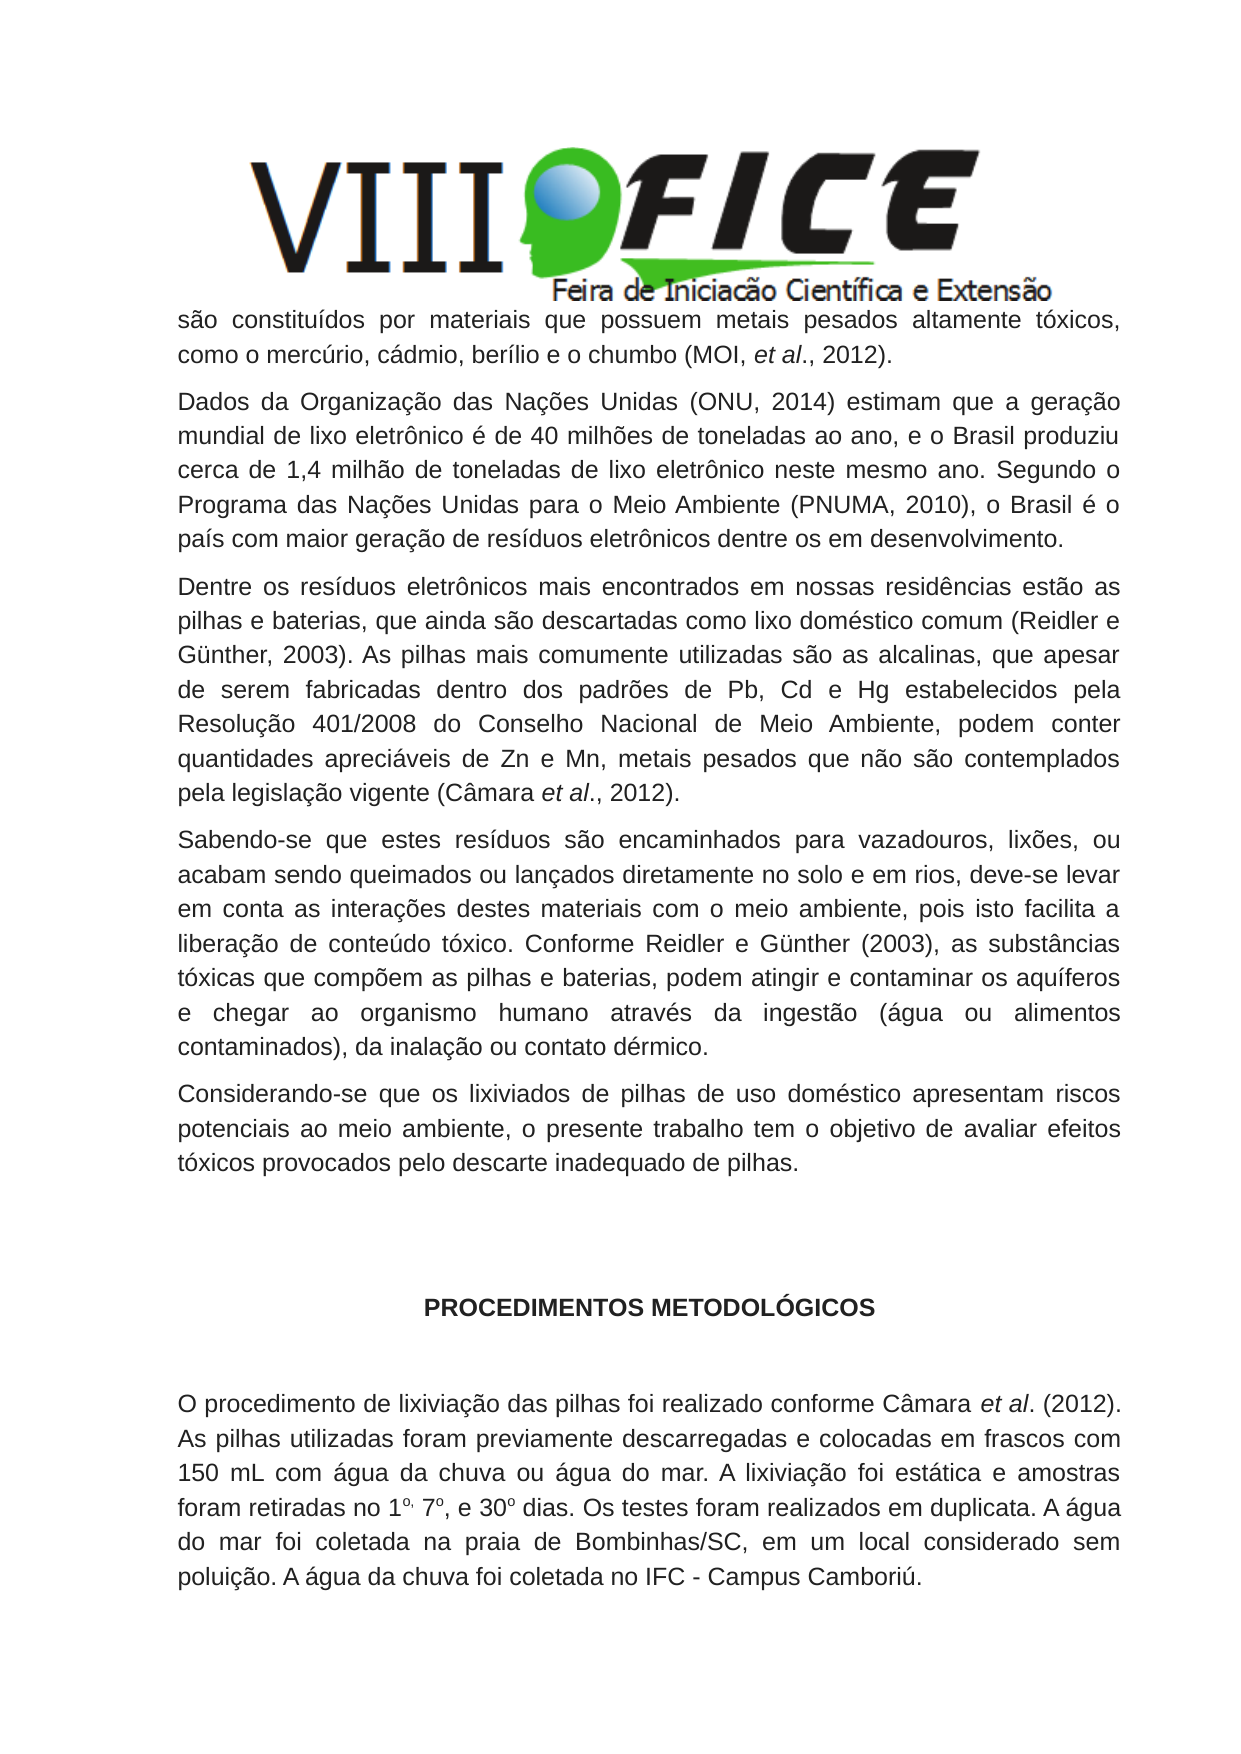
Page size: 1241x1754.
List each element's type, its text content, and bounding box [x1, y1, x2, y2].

picture [239, 147, 1060, 301]
text Dentre os resíduos eletrônicos mais encontrados em nossas residências estão as pilhas e baterias, que ainda são descartadas como lixo doméstico comum (Reidler e Günther, 2003). As pilhas mais comumente utilizadas são as alcalinas, que apesar de serem fabricadas dentro dos padrões de Pb, Cd e Hg estabelecidos pela Resolução 401/2008 do Conselho Nacional de Meio Ambiente, podem conter quantidades apreciáveis de Zn e Mn, metais pesados que não são contemplados pela legislação vigente (Câmara et al., 2012). [177, 571, 1122, 807]
text são constituídos por materiais que possuem metais pesados altamente tóxicos, como o mercúrio, cádmio, berílio e o chumbo (MOI, et al., 2012). [177, 305, 1122, 368]
text PROCEDIMENTOS METODOLÓGICOS [177, 1293, 1122, 1322]
text Sabendo-se que estes resíduos são encaminhados para vazadouros, lixões, ou acabam sendo queimados ou lançados diretamente no solo e em rios, deve-se levar em conta as interações destes materiais com o meio ambiente, pois isto facilita a liberação de conteúdo tóxico. Conforme Reidler e Günther (2003), as substâncias tóxicas que compõem as pilhas e baterias, podem atingir e contaminar os aquíferos e chegar ao organismo humano através da ingestão (água ou alimentos contaminados), da inalação ou contato dérmico. [177, 825, 1122, 1061]
text Considerando-se que os lixiviados de pilhas de uso doméstico apresentam riscos potenciais ao meio ambiente, o presente trabalho tem o objetivo de avaliar efeitos tóxicos provocados pelo descarte inadequado de pilhas. [177, 1079, 1122, 1177]
text Dados da Organização das Nações Unidas (ONU, 2014) estimam que a geração mundial de lixo eletrônico é de 40 milhões de toneladas ao ano, e o Brasil produziu cerca de 1,4 milhão de toneladas de lixo eletrônico neste mesmo ano. Segundo o Programa das Nações Unidas para o Meio Ambiente (PNUMA, 2010), o Brasil é o país com maior geração de resíduos eletrônicos dentre os em desenvolvimento. [177, 387, 1122, 553]
text O procedimento de lixiviação das pilhas foi realizado conforme Câmara et al. (2012). As pilhas utilizadas foram previamente descarregadas e colocadas em frascos com 150 mL com água da chuva ou água do mar. A lixiviação foi estática e amostras foram retiradas no 1o, 7o, e 30o dias. Os testes foram realizados em duplicata. A água do mar foi coletada na praia de Bombinhas/SC, em um local considerado sem poluição. A água da chuva foi coletada no IFC - Campus Camboriú. [177, 1389, 1122, 1590]
